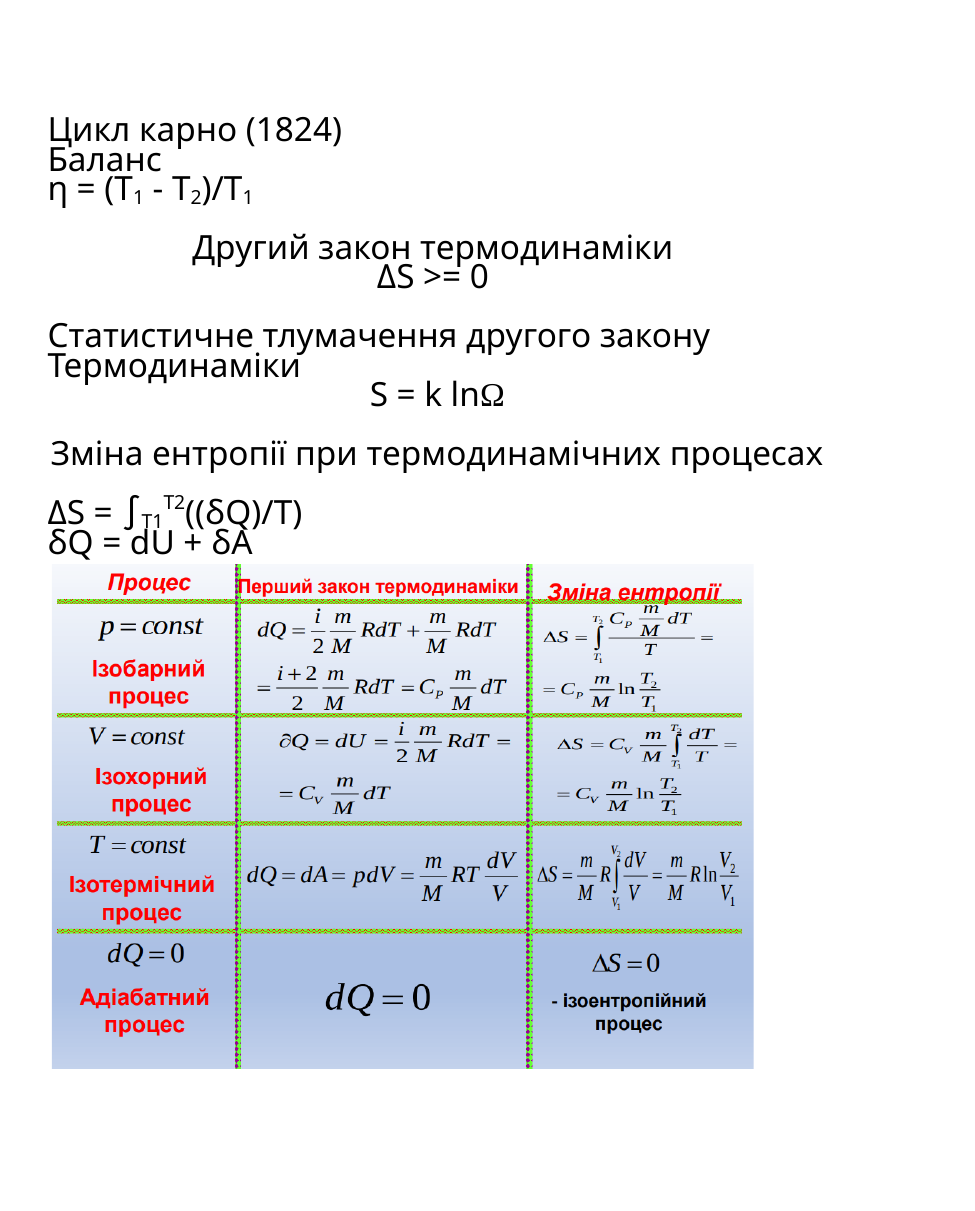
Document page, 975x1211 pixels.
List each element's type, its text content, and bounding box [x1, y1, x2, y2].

text η = (T1 - T2)/T1 [47, 177, 827, 206]
text Другий закон термодинаміки [47, 236, 200, 265]
picture [51, 564, 754, 1069]
text δQ = dU + δA [85, 531, 827, 560]
text ΔS >= 0 [47, 265, 827, 295]
text Другий закон термодинаміки [211, 236, 827, 265]
text Зміна ентропії при термодинамічних процесах [47, 442, 827, 472]
text δQ = dU + δA [156, 531, 168, 552]
text S = k lnΩ [47, 383, 827, 413]
text Цикл карно (1824) [47, 118, 68, 147]
text Цикл карно (1824) [68, 118, 827, 147]
text ΔS = ∫T1T2((δQ)/T) [47, 501, 827, 531]
text Баланс [47, 147, 827, 177]
text Статистичне тлумачення другого закону Термодинаміки [47, 324, 827, 383]
text δQ = dU + δA [72, 533, 88, 552]
text δQ = dU + δA [47, 531, 85, 560]
